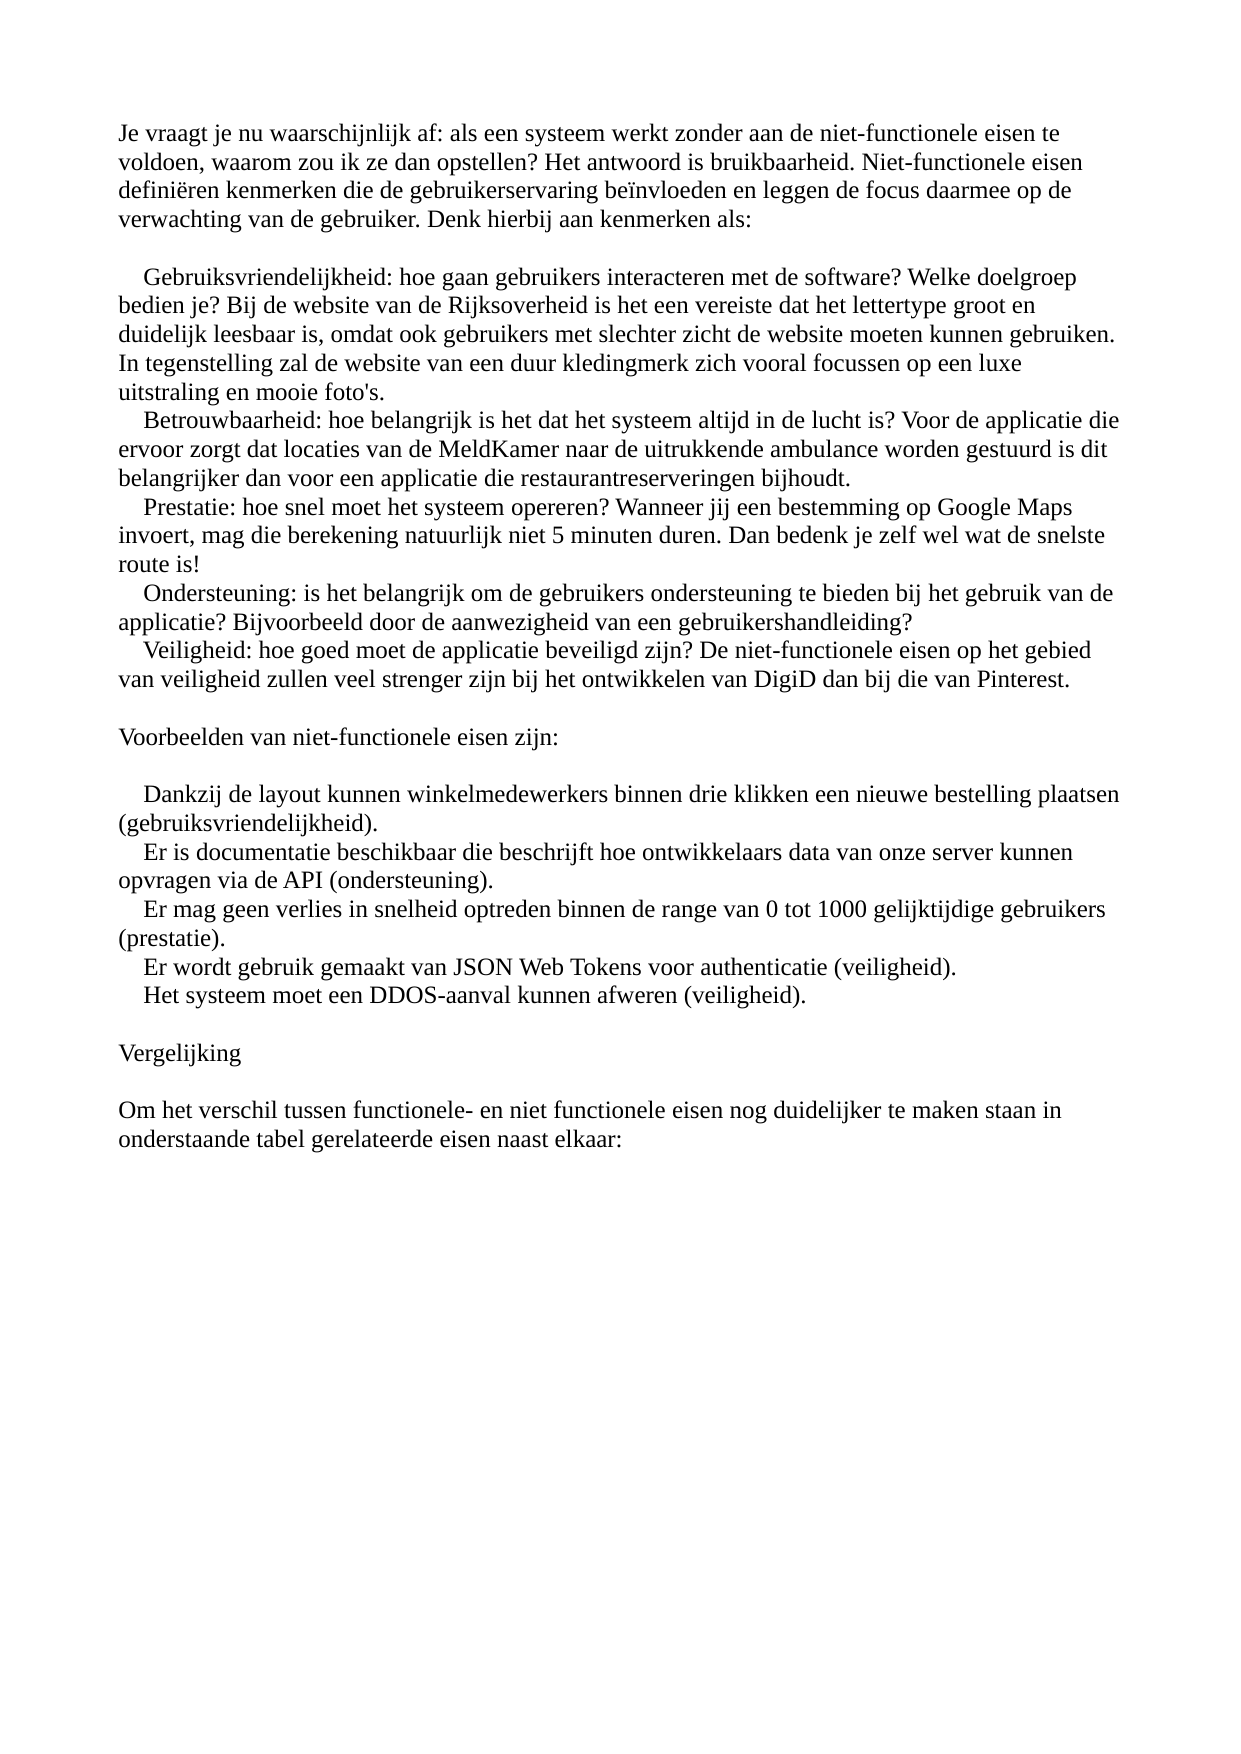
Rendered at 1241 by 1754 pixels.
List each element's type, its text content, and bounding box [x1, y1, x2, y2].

text Er wordt gebruik gemaakt van JSON Web Tokens voor authenticatie (veiligheid). [118, 952, 1122, 981]
text Voorbeelden van niet-functionele eisen zijn: [118, 722, 1122, 751]
text Er mag geen verlies in snelheid optreden binnen de range van 0 tot 1000 gelijktijdige gebruikers (prestatie). [118, 894, 1122, 952]
text Betrouwbaarheid: hoe belangrijk is het dat het systeem altijd in de lucht is? Voor de applicatie die ervoor zorgt dat locaties van de MeldKamer naar de uitrukkende ambulance worden gestuurd is dit belangrijker dan voor een applicatie die restaurantreserveringen bijhoudt. [118, 406, 1122, 492]
text Ondersteuning: is het belangrijk om de gebruikers ondersteuning te bieden bij het gebruik van de applicatie? Bijvoorbeeld door de aanwezigheid van een gebruikershandleiding? [118, 578, 1122, 636]
text Het systeem moet een DDOS-aanval kunnen afweren (veiligheid). [118, 981, 1122, 1009]
text Om het verschil tussen functionele- en niet functionele eisen nog duidelijker te maken staan in onderstaande tabel gerelateerde eisen naast elkaar: [118, 1096, 1122, 1153]
text Dankzij de layout kunnen winkelmedewerkers binnen drie klikken een nieuwe bestelling plaatsen (gebruiksvriendelijkheid). [118, 779, 1122, 837]
text Gebruiksvriendelijkheid: hoe gaan gebruikers interacteren met de software? Welke doelgroep bedien je? Bij de website van de Rijksoverheid is het een vereiste dat het lettertype groot en duidelijk leesbaar is, omdat ook gebruikers met slechter zicht de website moeten kunnen gebruiken. In tegenstelling zal de website van een duur kledingmerk zich vooral focussen op een luxe uitstraling en mooie foto's. [118, 262, 1122, 406]
text Er is documentatie beschikbaar die beschrijft hoe ontwikkelaars data van onze server kunnen opvragen via de API (ondersteuning). [118, 837, 1122, 894]
text Je vraagt je nu waarschijnlijk af: als een systeem werkt zonder aan de niet-functionele eisen te voldoen, waarom zou ik ze dan opstellen? Het antwoord is bruikbaarheid. Niet-functionele eisen definiëren kenmerken die de gebruikerservaring beïnvloeden en leggen de focus daarmee op de verwachting van de gebruiker. Denk hierbij aan kenmerken als: [118, 118, 1122, 233]
text Prestatie: hoe snel moet het systeem opereren? Wanneer jij een bestemming op Google Maps invoert, mag die berekening natuurlijk niet 5 minuten duren. Dan bedenk je zelf wel wat de snelste route is! [118, 492, 1122, 578]
text Vergelijking [118, 1038, 1122, 1067]
text Veiligheid: hoe goed moet de applicatie beveiligd zijn? De niet-functionele eisen op het gebied van veiligheid zullen veel strenger zijn bij het ontwikkelen van DigiD dan bij die van Pinterest. [118, 636, 1122, 693]
